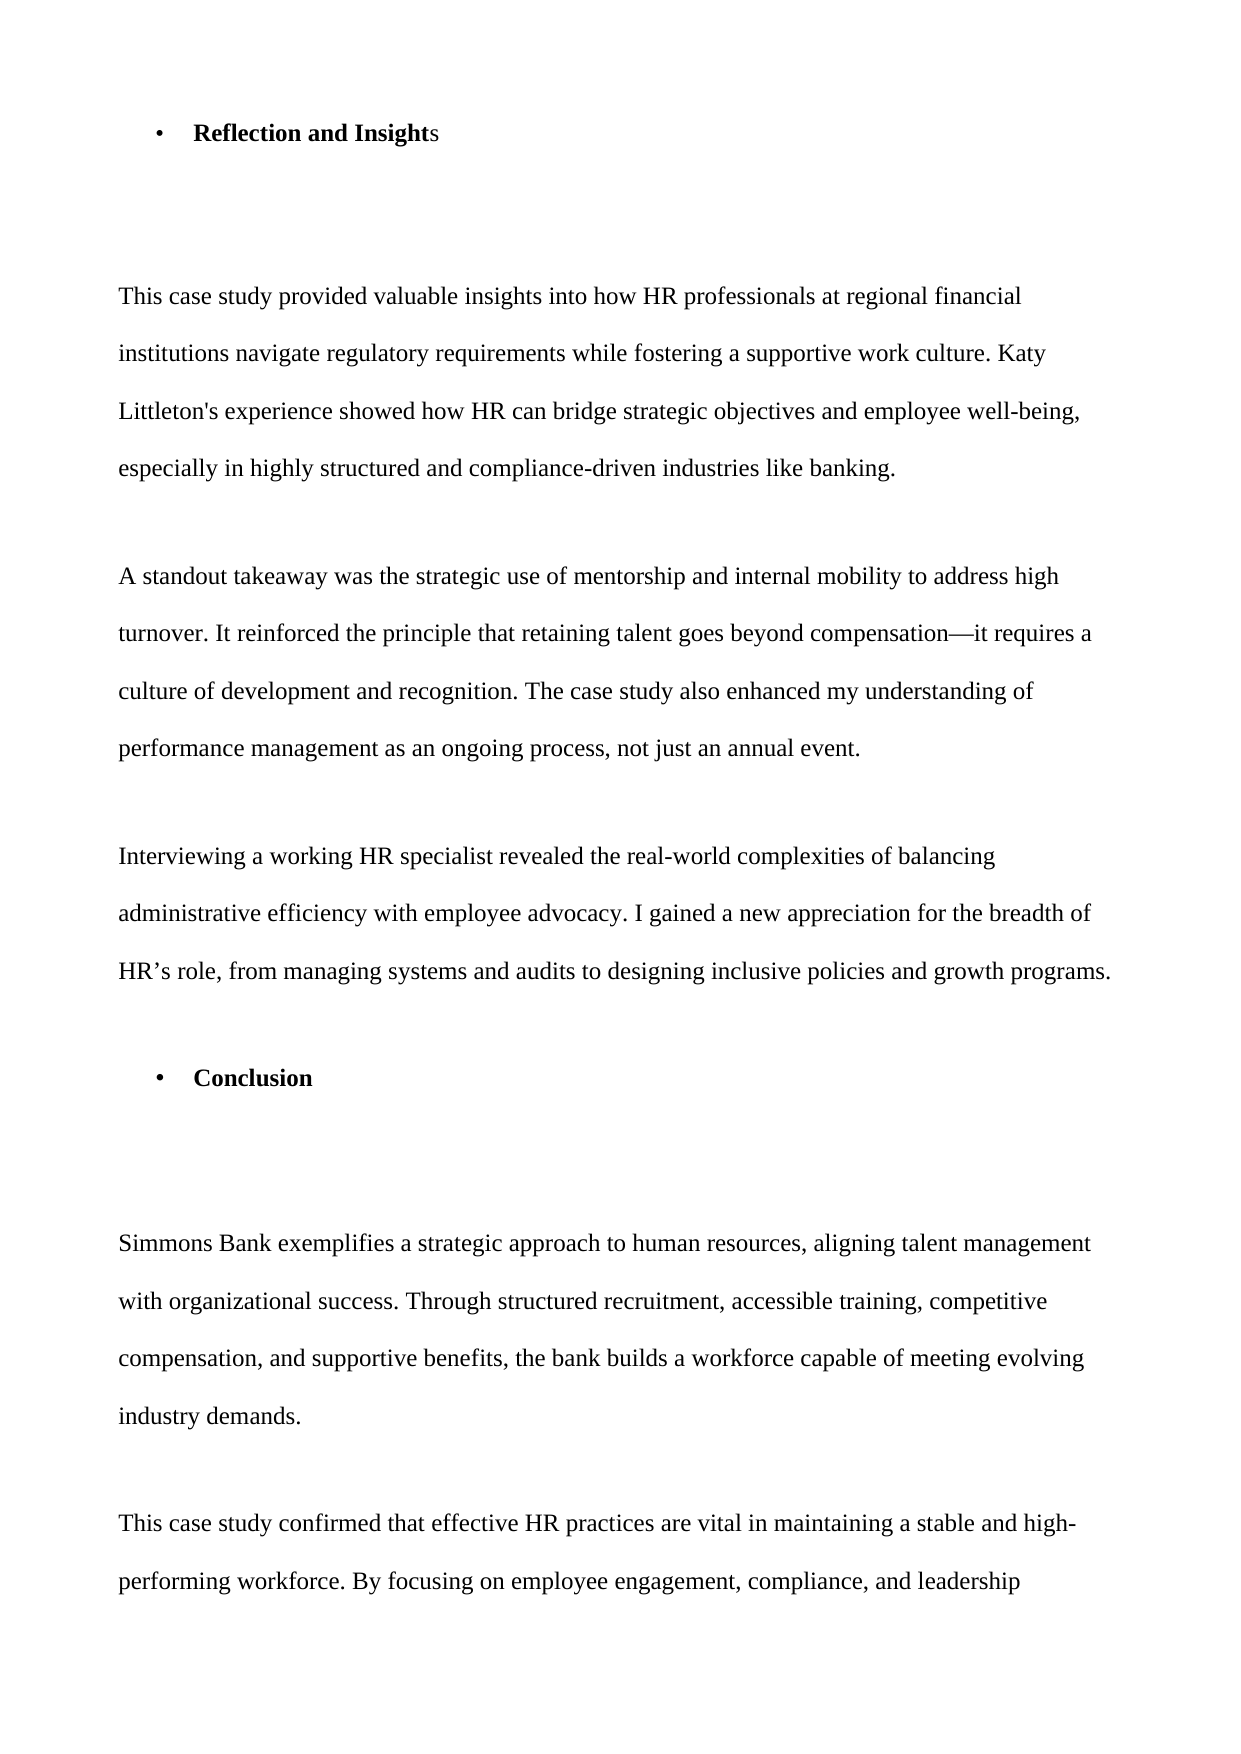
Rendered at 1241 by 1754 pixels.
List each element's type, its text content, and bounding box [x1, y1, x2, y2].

text This case study confirmed that effective HR practices are vital in maintaining a stable and high-performing workforce. By focusing on employee engagement, compliance, and leadership [118, 1508, 1122, 1595]
text This case study provided valuable insights into how HR professionals at regional financial institutions navigate regulatory requirements while fostering a supportive work culture. Katy Littleton's experience showed how HR can bridge strategic objectives and employee well-being, especially in highly structured and compliance-driven industries like banking. [118, 281, 1122, 482]
text A standout takeaway was the strategic use of mentorship and internal mobility to address high turnover. It reinforced the principle that retaining talent goes beyond compensation—it requires a culture of development and recognition. The case study also enhanced my understanding of performance management as an ongoing process, not just an annual event. [118, 561, 1122, 762]
list Reflection and Insights [156, 118, 1122, 203]
list Conclusion [156, 1063, 1122, 1150]
text Interviewing a working HR specialist revealed the real-world complexities of balancing administrative efficiency with employee advocacy. I gained a new appreciation for the breadth of HR’s role, from managing systems and audits to designing inclusive policies and growth programs. [118, 841, 1122, 985]
text Simmons Bank exemplifies a strategic approach to human resources, aligning talent management with organizational success. Through structured recruitment, accessible training, competitive compensation, and supportive benefits, the bank builds a workforce capable of meeting evolving industry demands. [118, 1228, 1122, 1430]
